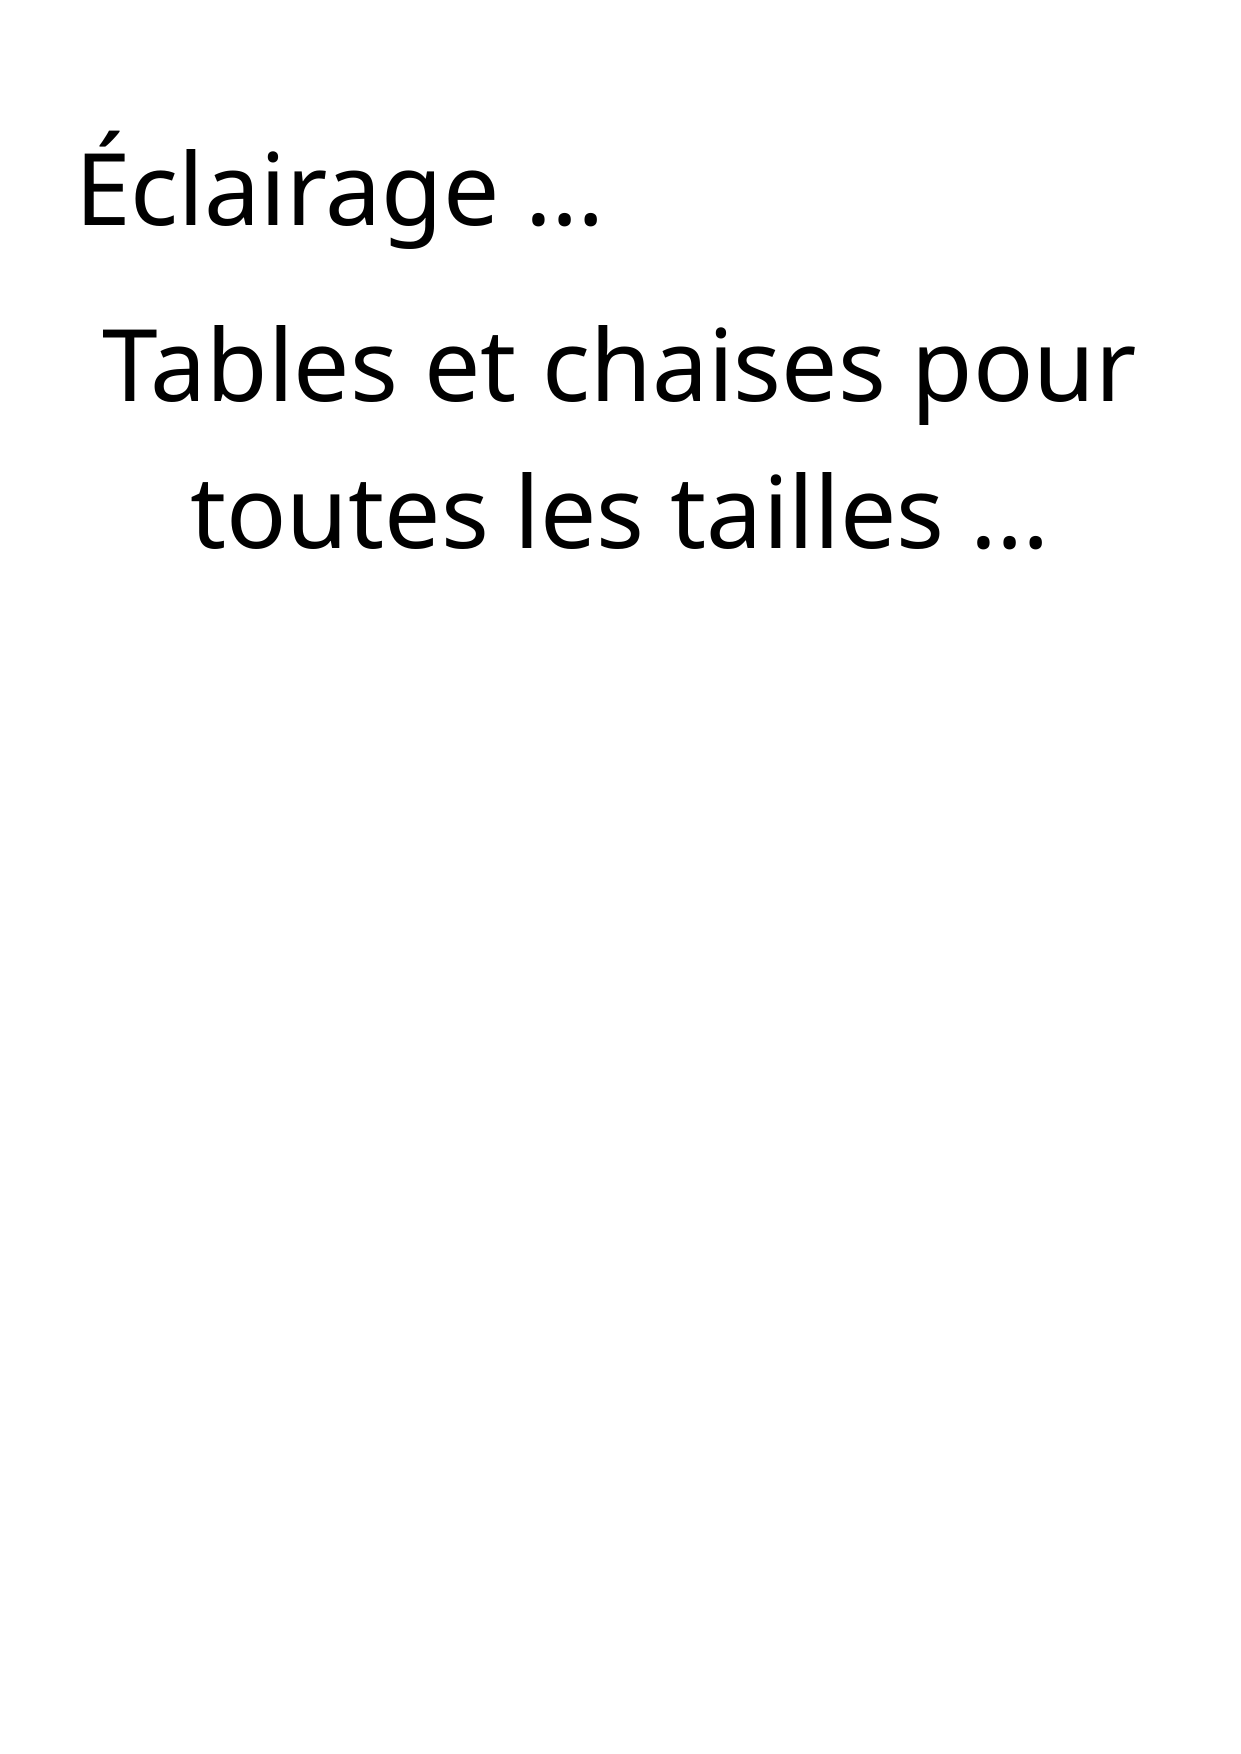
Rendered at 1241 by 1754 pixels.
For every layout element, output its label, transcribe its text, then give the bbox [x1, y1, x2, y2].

text Tables et chaises pour toutes les tailles … [75, 294, 1165, 578]
text Éclairage … [75, 118, 1165, 254]
